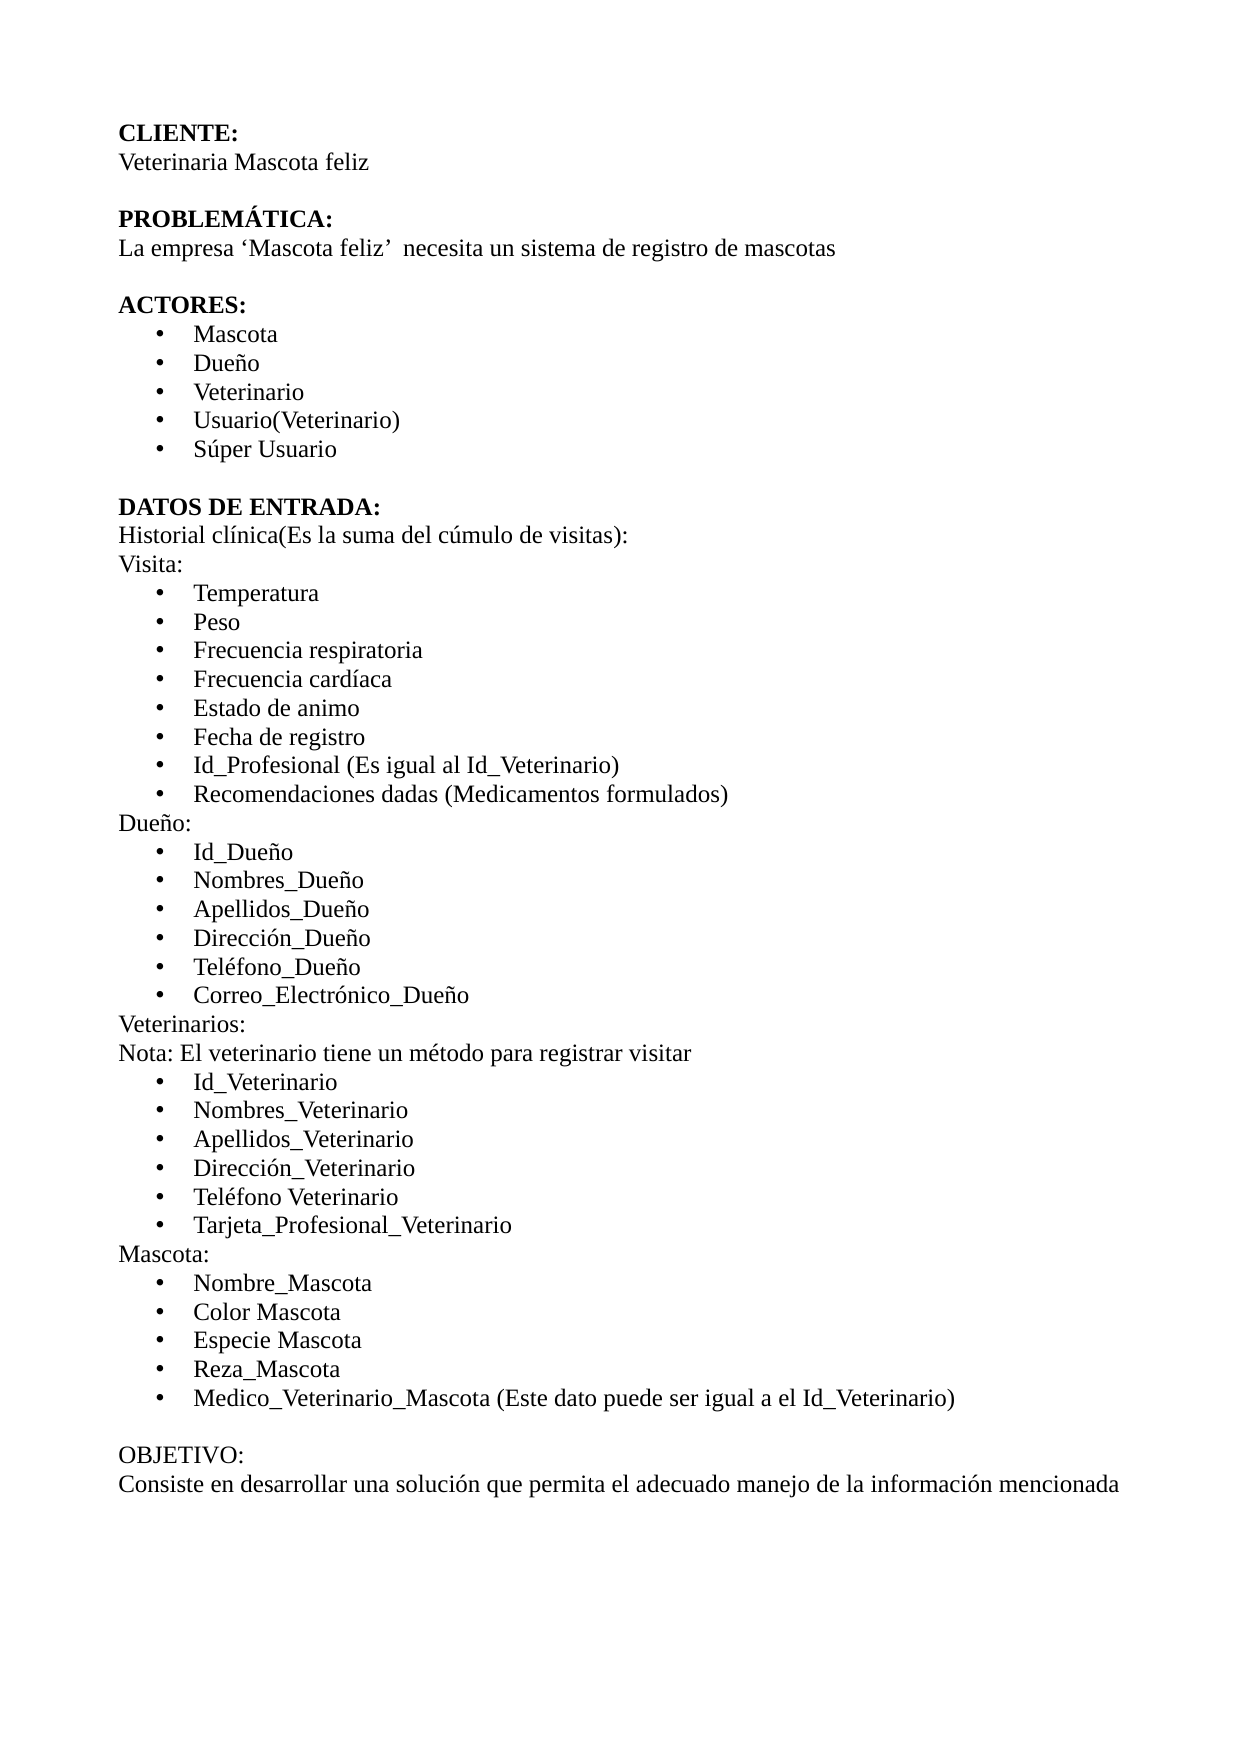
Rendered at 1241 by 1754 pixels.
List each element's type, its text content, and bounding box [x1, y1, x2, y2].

list Id_Veterinario [156, 1067, 1122, 1096]
list Tarjeta_Profesional_Veterinario [156, 1211, 1122, 1239]
list Nombres_Veterinario [156, 1096, 1122, 1124]
text Consiste en desarrollar una solución que permita el adecuado manejo de la información mencionada [118, 1469, 1122, 1498]
text ACTORES: [118, 291, 1122, 319]
list Veterinario [156, 377, 1122, 406]
list Dirección_Dueño [156, 923, 1122, 952]
list Fecha de registro [156, 722, 1122, 751]
list Medico_Veterinario_Mascota (Este dato puede ser igual a el Id_Veterinario) [156, 1383, 1122, 1412]
list Estado de animo [156, 693, 1122, 722]
list Usuario(Veterinario) [156, 406, 1122, 434]
list Nombre_Mascota [156, 1268, 1122, 1297]
text Dueño: [118, 808, 1122, 837]
list Reza_Mascota [156, 1354, 1122, 1383]
list Teléfono Veterinario [156, 1182, 1122, 1211]
list Teléfono_Dueño [156, 952, 1122, 981]
text Mascota: [118, 1239, 1122, 1268]
list Apellidos_Veterinario [156, 1124, 1122, 1153]
text CLIENTE: [118, 118, 1122, 147]
list Id_Profesional (Es igual al Id_Veterinario) [156, 751, 1122, 779]
list Nombres_Dueño [156, 866, 1122, 894]
text OBJETIVO: [118, 1441, 1122, 1469]
list Mascota [156, 319, 1122, 348]
text Veterinarios: [118, 1009, 1122, 1038]
list Peso [156, 607, 1122, 636]
text Visita: [118, 549, 1122, 578]
text Veterinaria Mascota feliz [118, 147, 1122, 176]
text La empresa ‘Mascota feliz’ necesita un sistema de registro de mascotas [118, 233, 1122, 262]
text DATOS DE ENTRADA: [118, 492, 1122, 521]
list Recomendaciones dadas (Medicamentos formulados) [156, 779, 1122, 808]
text Nota: El veterinario tiene un método para registrar visitar [118, 1038, 1122, 1067]
text Historial clínica(Es la suma del cúmulo de visitas): [118, 521, 1122, 549]
list Frecuencia cardíaca [156, 664, 1122, 693]
list Dueño [156, 348, 1122, 377]
list Especie Mascota [156, 1326, 1122, 1354]
list Apellidos_Dueño [156, 894, 1122, 923]
list Súper Usuario [156, 434, 1122, 463]
list Correo_Electrónico_Dueño [156, 981, 1122, 1009]
list Id_Dueño [156, 837, 1122, 866]
list Temperatura [156, 578, 1122, 607]
text PROBLEMÁTICA: [118, 204, 1122, 233]
list Dirección_Veterinario [156, 1153, 1122, 1182]
list Color Mascota [156, 1297, 1122, 1326]
list Frecuencia respiratoria [156, 636, 1122, 664]
